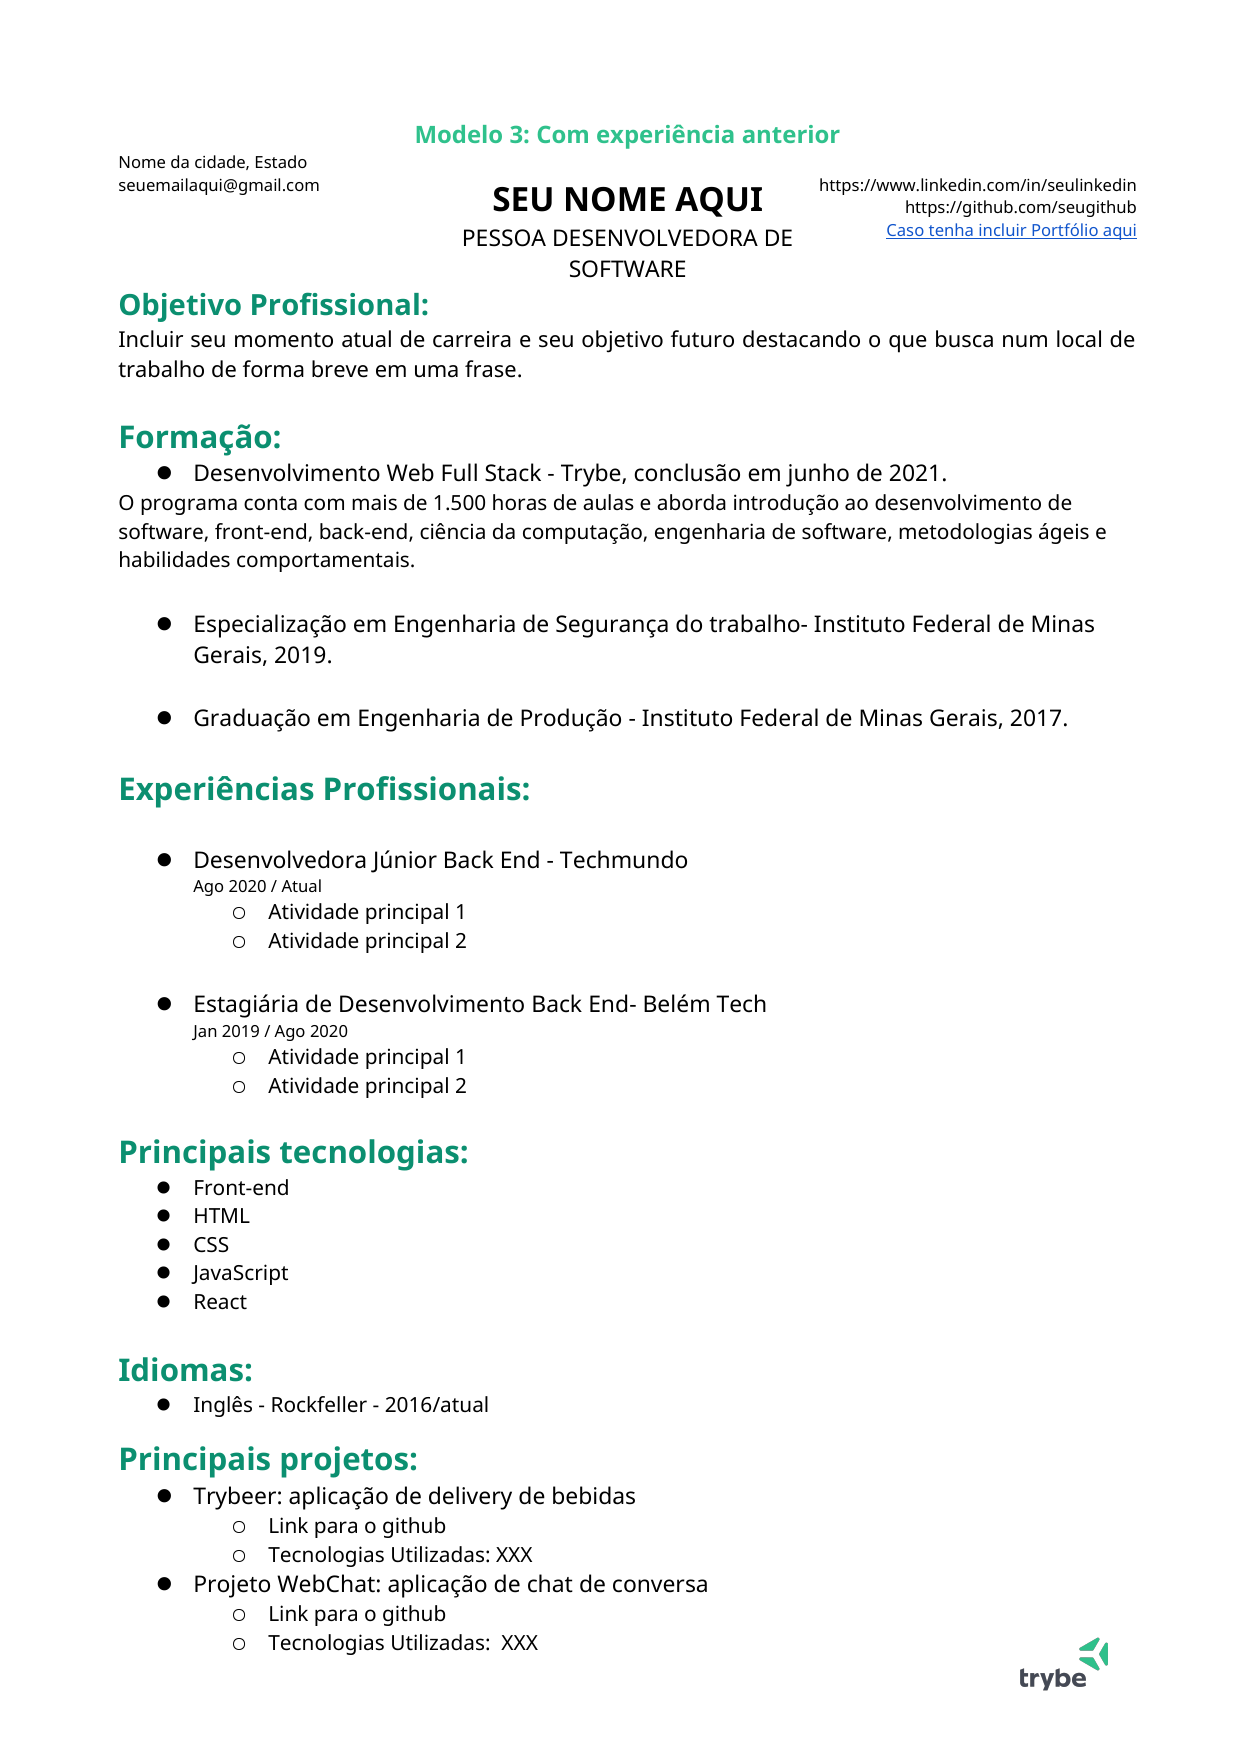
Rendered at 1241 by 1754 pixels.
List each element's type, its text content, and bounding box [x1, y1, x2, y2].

list Especialização em Engenharia de Segurança do trabalho- Instituto Federal de Minas Gerais, 2019. [156, 608, 1137, 670]
list Desenvolvedora Júnior Back End - Techmundo Ago 2020 / Atual [156, 843, 1137, 897]
list Graduação em Engenharia de Produção - Instituto Federal de Minas Gerais, 2017. [156, 702, 1137, 733]
text Objetivo Profissional: [118, 284, 1137, 324]
text Principais projetos: [118, 1437, 1137, 1480]
list JavaScript [156, 1258, 1137, 1287]
list Trybeer: aplicação de delivery de bebidas [156, 1480, 1137, 1511]
text PESSOA DESENVOLVEDORA DE SOFTWARE [459, 222, 795, 284]
text Incluir seu momento atual de carreira e seu objetivo futuro destacando o que busca num local de trabalho de forma breve em uma frase. [118, 324, 1137, 383]
text Nome da cidade, Estado [118, 151, 454, 173]
list Atividade principal 1 [231, 897, 1137, 926]
text https://github.com/seugithub [801, 196, 1137, 219]
list Atividade principal 2 [231, 1071, 1137, 1099]
list Projeto WebChat: aplicação de chat de conversa [156, 1568, 1137, 1599]
list Tecnologias Utilizadas: XXX [231, 1540, 1137, 1568]
text https://www.linkedin.com/in/seulinkedin [801, 173, 1137, 196]
list Estagiária de Desenvolvimento Back End- Belém Tech Jan 2019 / Ago 2020 [156, 988, 1137, 1042]
text Experiências Profissionais: [118, 767, 1137, 809]
list Atividade principal 1 [231, 1042, 1137, 1071]
picture [983, 1590, 1145, 1739]
list HTML [156, 1202, 1137, 1230]
text Idiomas: [118, 1348, 1137, 1391]
list Link para o github [231, 1511, 1137, 1540]
list Front-end [156, 1173, 1137, 1202]
text seuemailaqui@gmail.com [118, 173, 454, 196]
list React [156, 1287, 1137, 1315]
text SEU NOME AQUI [459, 176, 795, 222]
list Link para o github [231, 1599, 1137, 1628]
text O programa conta com mais de 1.500 horas de aulas e aborda introdução ao desenvolvimento de software, front-end, back-end, ciência da computação, engenharia de software, metodologias ágeis e habilidades comportamentais. [118, 488, 1137, 574]
text Caso tenha incluir Portfólio aqui [801, 219, 1137, 241]
list Desenvolvimento Web Full Stack - Trybe, conclusão em junho de 2021. [156, 457, 1137, 488]
list CSS [156, 1230, 1137, 1258]
list Tecnologias Utilizadas: XXX [231, 1628, 1137, 1656]
list Inglês - Rockfeller - 2016/atual [156, 1391, 1137, 1419]
text Principais tecnologias: [118, 1131, 1137, 1173]
text Formação: [118, 414, 1137, 457]
text Modelo 3: Com experiência anterior [118, 118, 1137, 151]
list Atividade principal 2 [231, 926, 1137, 954]
